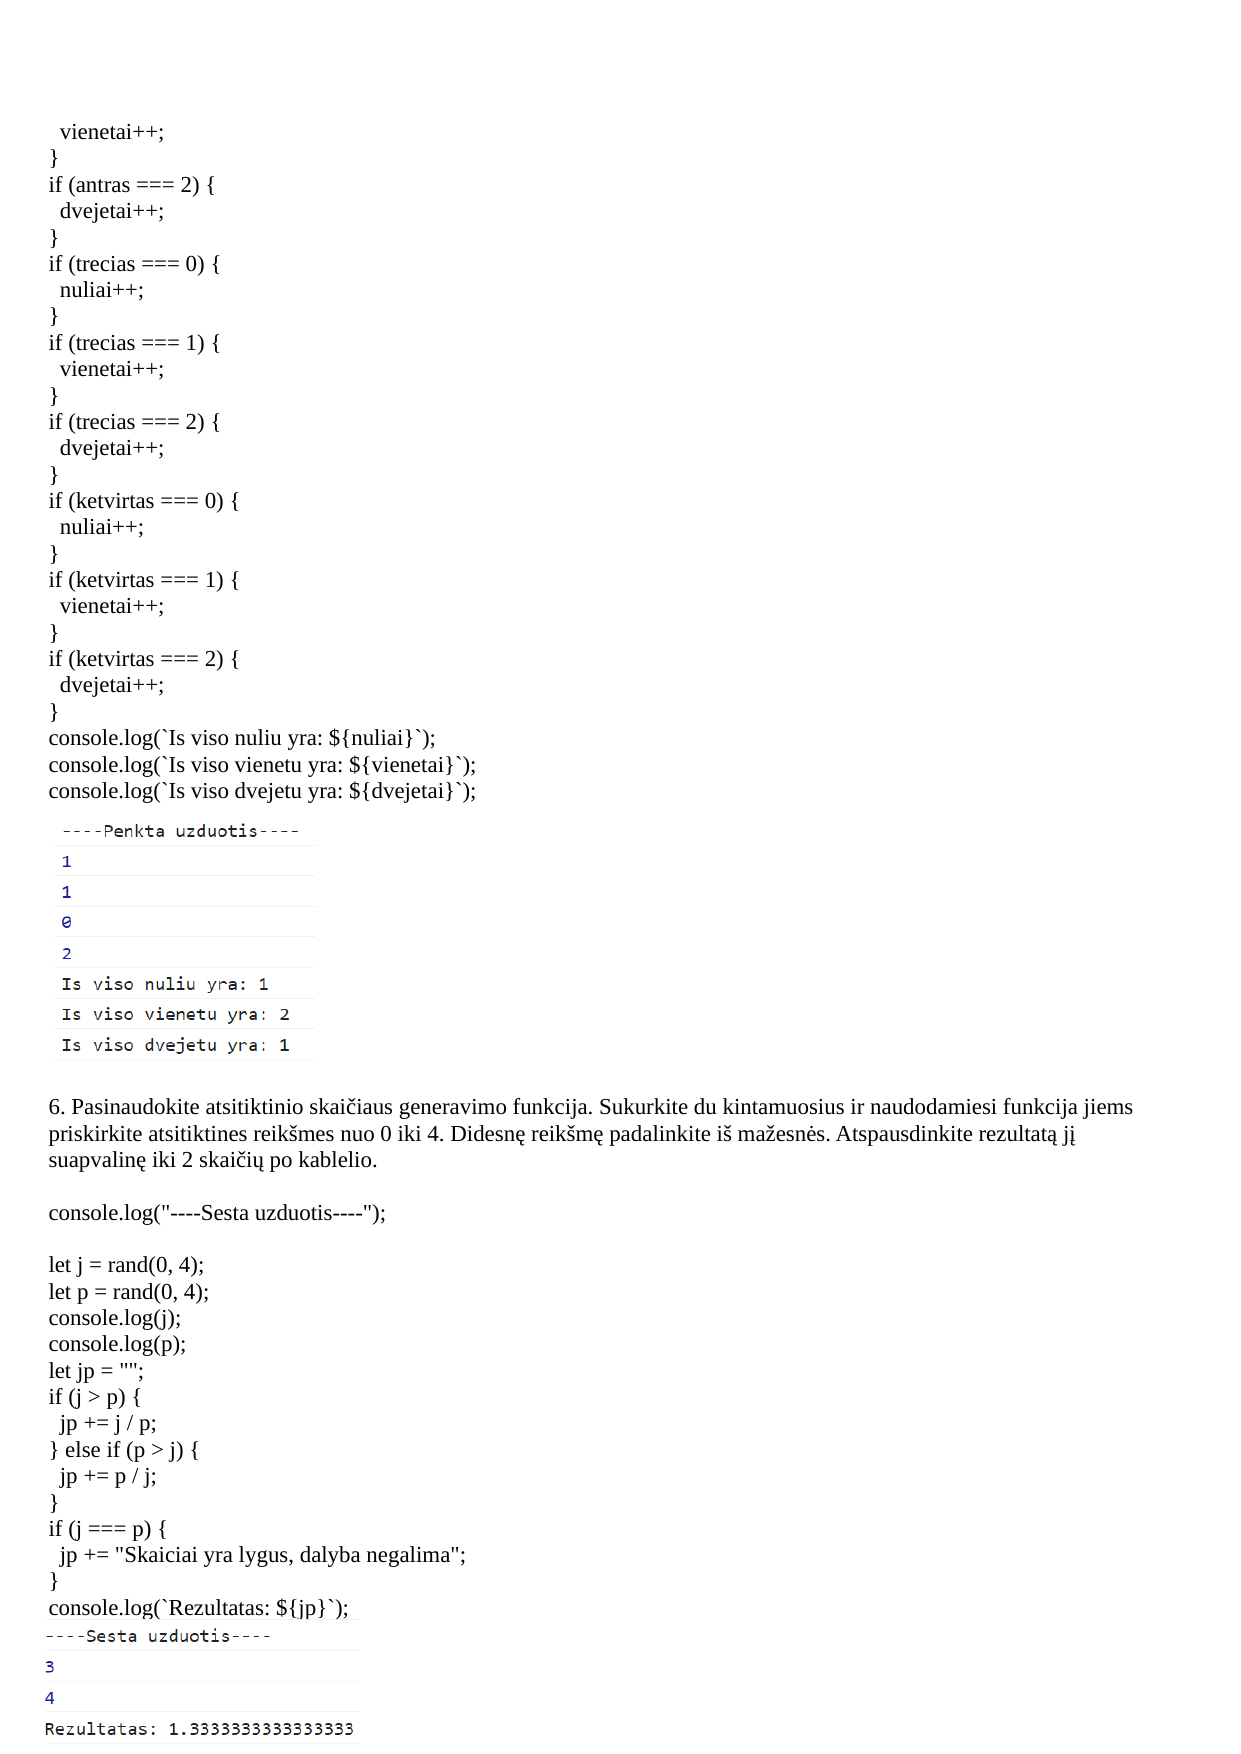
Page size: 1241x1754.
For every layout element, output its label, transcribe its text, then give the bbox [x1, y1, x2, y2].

text } [48, 540, 1171, 566]
text if (trecias === 1) { [48, 329, 1171, 355]
text let p = rand(0, 4); [48, 1278, 1171, 1304]
text console.log(`Rezultatas: ${jp}`); [48, 1594, 1171, 1620]
text console.log(j); [48, 1304, 1171, 1330]
text if (trecias === 0) { [48, 250, 1171, 276]
text nuliai++; [48, 513, 1171, 540]
text dvejetai++; [48, 197, 1171, 223]
text nuliai++; [48, 276, 1171, 303]
text console.log(`Is viso nuliu yra: ${nuliai}`); [48, 724, 1171, 751]
text } [48, 144, 1171, 171]
text if (j === p) { [48, 1515, 1171, 1541]
text } [48, 223, 1171, 250]
text if (ketvirtas === 2) { [48, 645, 1171, 672]
text jp += "Skaiciai yra lygus, dalyba negalima"; [48, 1541, 1171, 1568]
text jp += j / p; [48, 1409, 1171, 1436]
text if (j > p) { [48, 1383, 1171, 1409]
text vienetai++; [48, 118, 1171, 144]
text vienetai++; [48, 355, 1171, 382]
text } [48, 1488, 1171, 1515]
text console.log(`Is viso vienetu yra: ${vienetai}`); [48, 751, 1171, 777]
text let jp = ""; [48, 1357, 1171, 1383]
text } [48, 698, 1171, 724]
text } [48, 461, 1171, 487]
text 6. Pasinaudokite atsitiktinio skaičiaus generavimo funkcija. Sukurkite du kintamuosius ir naudodamiesi funkcija jiems priskirkite atsitiktines reikšmes nuo 0 iki 4. Didesnę reikšmę padalinkite iš mažesnės. Atspausdinkite rezultatą jį suapvalinę iki 2 skaičių po kablelio. [48, 1093, 1171, 1172]
text vienetai++; [48, 592, 1171, 619]
text if (ketvirtas === 1) { [48, 566, 1171, 592]
text } [48, 1568, 1171, 1594]
picture [53, 815, 316, 1060]
text jp += p / j; [48, 1462, 1171, 1488]
text console.log(`Is viso dvejetu yra: ${dvejetai}`); [48, 777, 1171, 803]
text let j = rand(0, 4); [48, 1251, 1171, 1278]
text dvejetai++; [48, 434, 1171, 461]
picture [45, 1619, 360, 1744]
text } [48, 619, 1171, 645]
text } else if (p > j) { [48, 1436, 1171, 1462]
text console.log("----Sesta uzduotis----"); [48, 1199, 1171, 1225]
text console.log(p); [48, 1330, 1171, 1357]
text if (antras === 2) { [48, 171, 1171, 197]
text if (trecias === 2) { [48, 408, 1171, 434]
text } [48, 382, 1171, 408]
text if (ketvirtas === 0) { [48, 487, 1171, 513]
text dvejetai++; [48, 672, 1171, 698]
text } [48, 303, 1171, 329]
